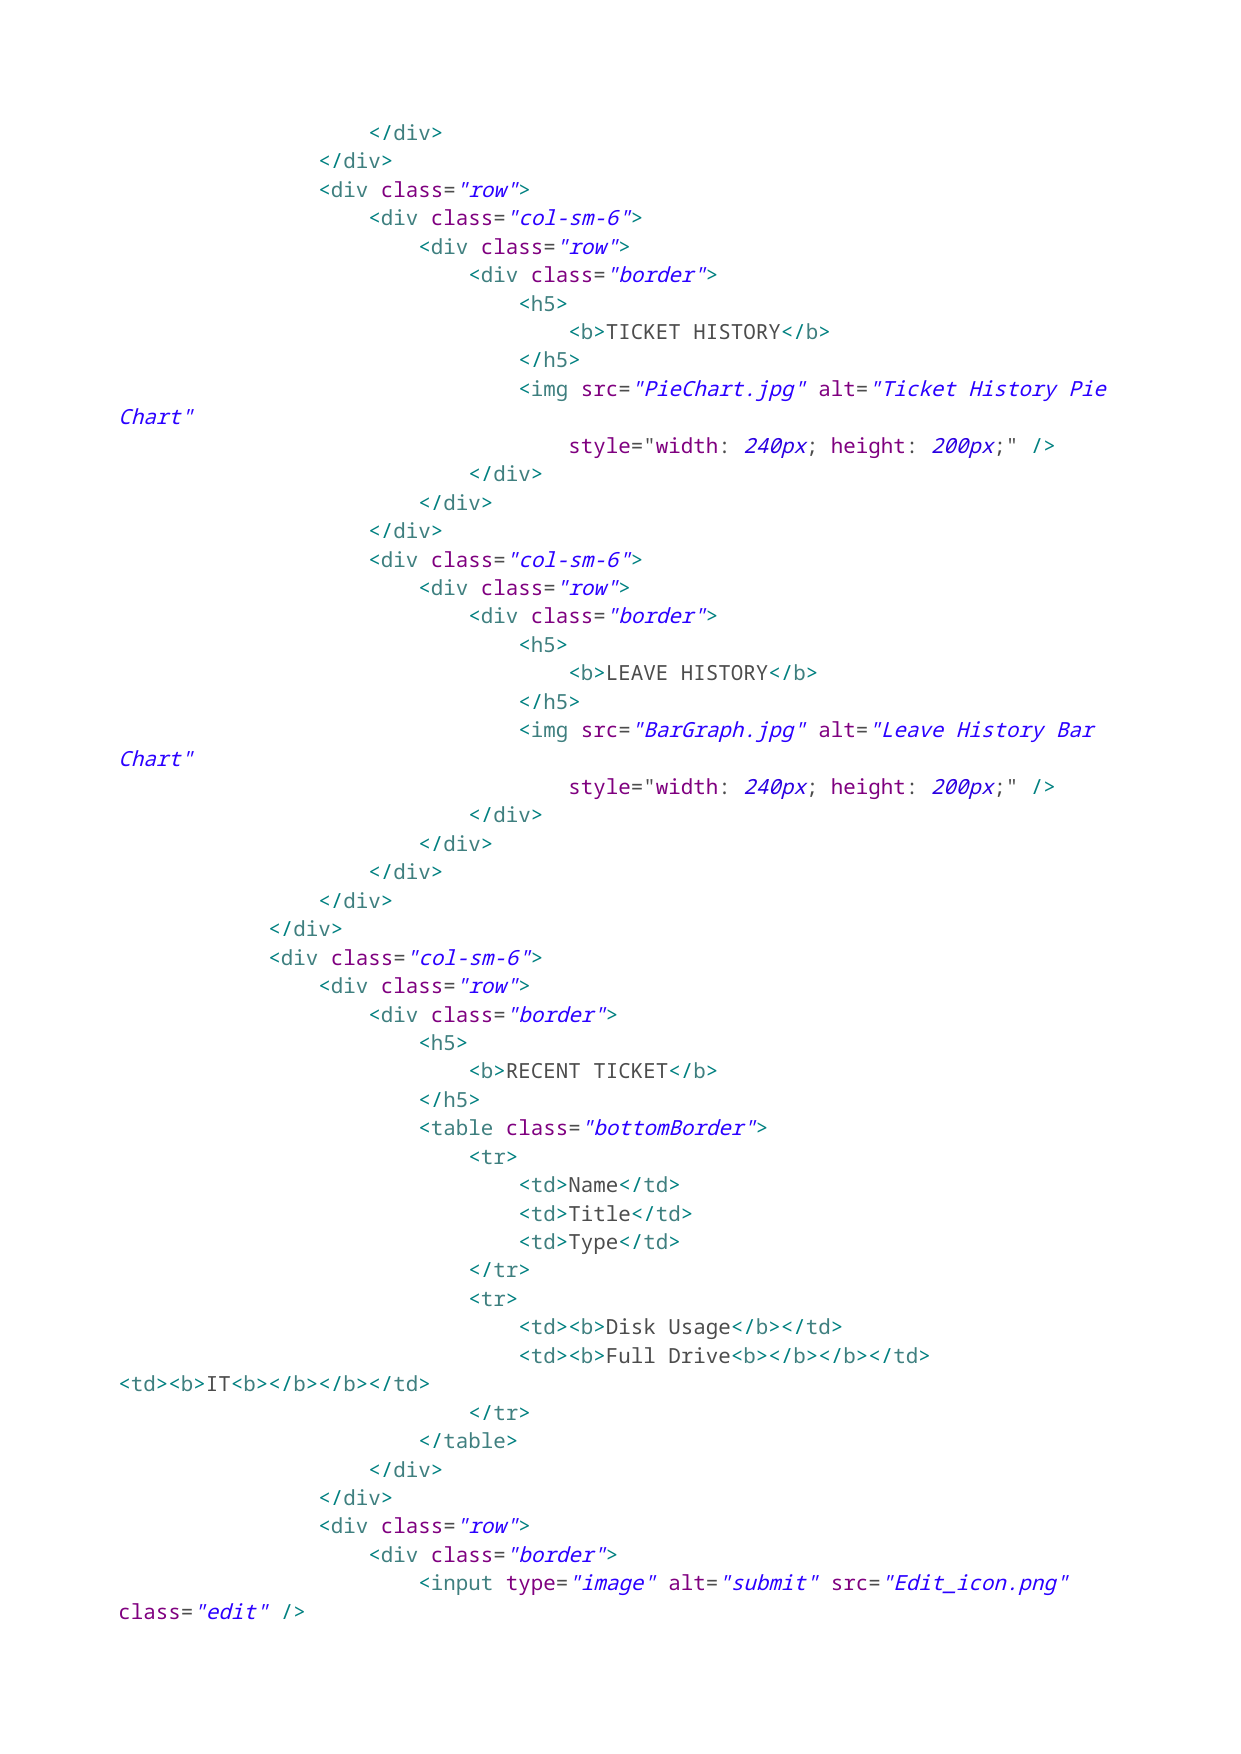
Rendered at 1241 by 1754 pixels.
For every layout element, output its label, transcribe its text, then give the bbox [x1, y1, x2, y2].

text </div> [118, 857, 1122, 886]
text <div class="border"> [118, 602, 1122, 630]
text </div> [118, 886, 1122, 914]
text <td><b>Full Drive<b></b></b></td> [118, 1341, 1122, 1369]
text <td>Name</td> [118, 1170, 1122, 1199]
text <div class="border"> [118, 1000, 1122, 1028]
text </div> [118, 488, 1122, 516]
text <h5> [118, 289, 1122, 317]
text <b>RECENT TICKET</b> [118, 1057, 1122, 1085]
text <table class="bottomBorder"> [118, 1113, 1122, 1142]
text <td>Title</td> [118, 1199, 1122, 1227]
text <div class="col-sm-6"> [118, 943, 1122, 971]
text </h5> [118, 1085, 1122, 1113]
text </div> [118, 1455, 1122, 1483]
text </div> [118, 147, 1122, 175]
text </table> [118, 1426, 1122, 1455]
text </div> [118, 829, 1122, 857]
text </div> [118, 516, 1122, 545]
text <b>LEAVE HISTORY</b> [118, 658, 1122, 687]
text <div class="border"> [118, 1540, 1122, 1568]
text <div class="row"> [118, 232, 1122, 260]
text <div class="row"> [118, 971, 1122, 1000]
text </tr> [118, 1256, 1122, 1284]
text <div class="row"> [118, 573, 1122, 602]
text <h5> [118, 630, 1122, 658]
text <div class="col-sm-6"> [118, 203, 1122, 232]
text </tr> [118, 1398, 1122, 1426]
text <img src="PieChart.jpg" alt="Ticket History Pie Chart" [118, 374, 1122, 431]
text </div> [118, 118, 1122, 147]
text style="width: 240px; height: 200px;" /> [118, 431, 1122, 459]
text </div> [118, 914, 1122, 943]
text </h5> [118, 687, 1122, 715]
text </h5> [118, 346, 1122, 374]
text <div class="row"> [118, 175, 1122, 203]
text <tr> [118, 1284, 1122, 1312]
text <div class="row"> [118, 1512, 1122, 1540]
text <td>Type</td> [118, 1227, 1122, 1256]
text <tr> [118, 1142, 1122, 1170]
text </div> [118, 459, 1122, 488]
text <div class="col-sm-6"> [118, 545, 1122, 573]
text <td><b>Disk Usage</b></td> [118, 1312, 1122, 1341]
text </div> [118, 801, 1122, 829]
text <input type="image" alt="submit" src="Edit_icon.png" class="edit" /> [118, 1568, 1122, 1625]
text </div> [118, 1483, 1122, 1512]
text <td><b>IT<b></b></b></td> [118, 1369, 1122, 1398]
text <h5> [118, 1028, 1122, 1057]
text style="width: 240px; height: 200px;" /> [118, 772, 1122, 801]
text <div class="border"> [118, 260, 1122, 289]
text <b>TICKET HISTORY</b> [118, 317, 1122, 346]
text <img src="BarGraph.jpg" alt="Leave History Bar Chart" [118, 715, 1122, 772]
